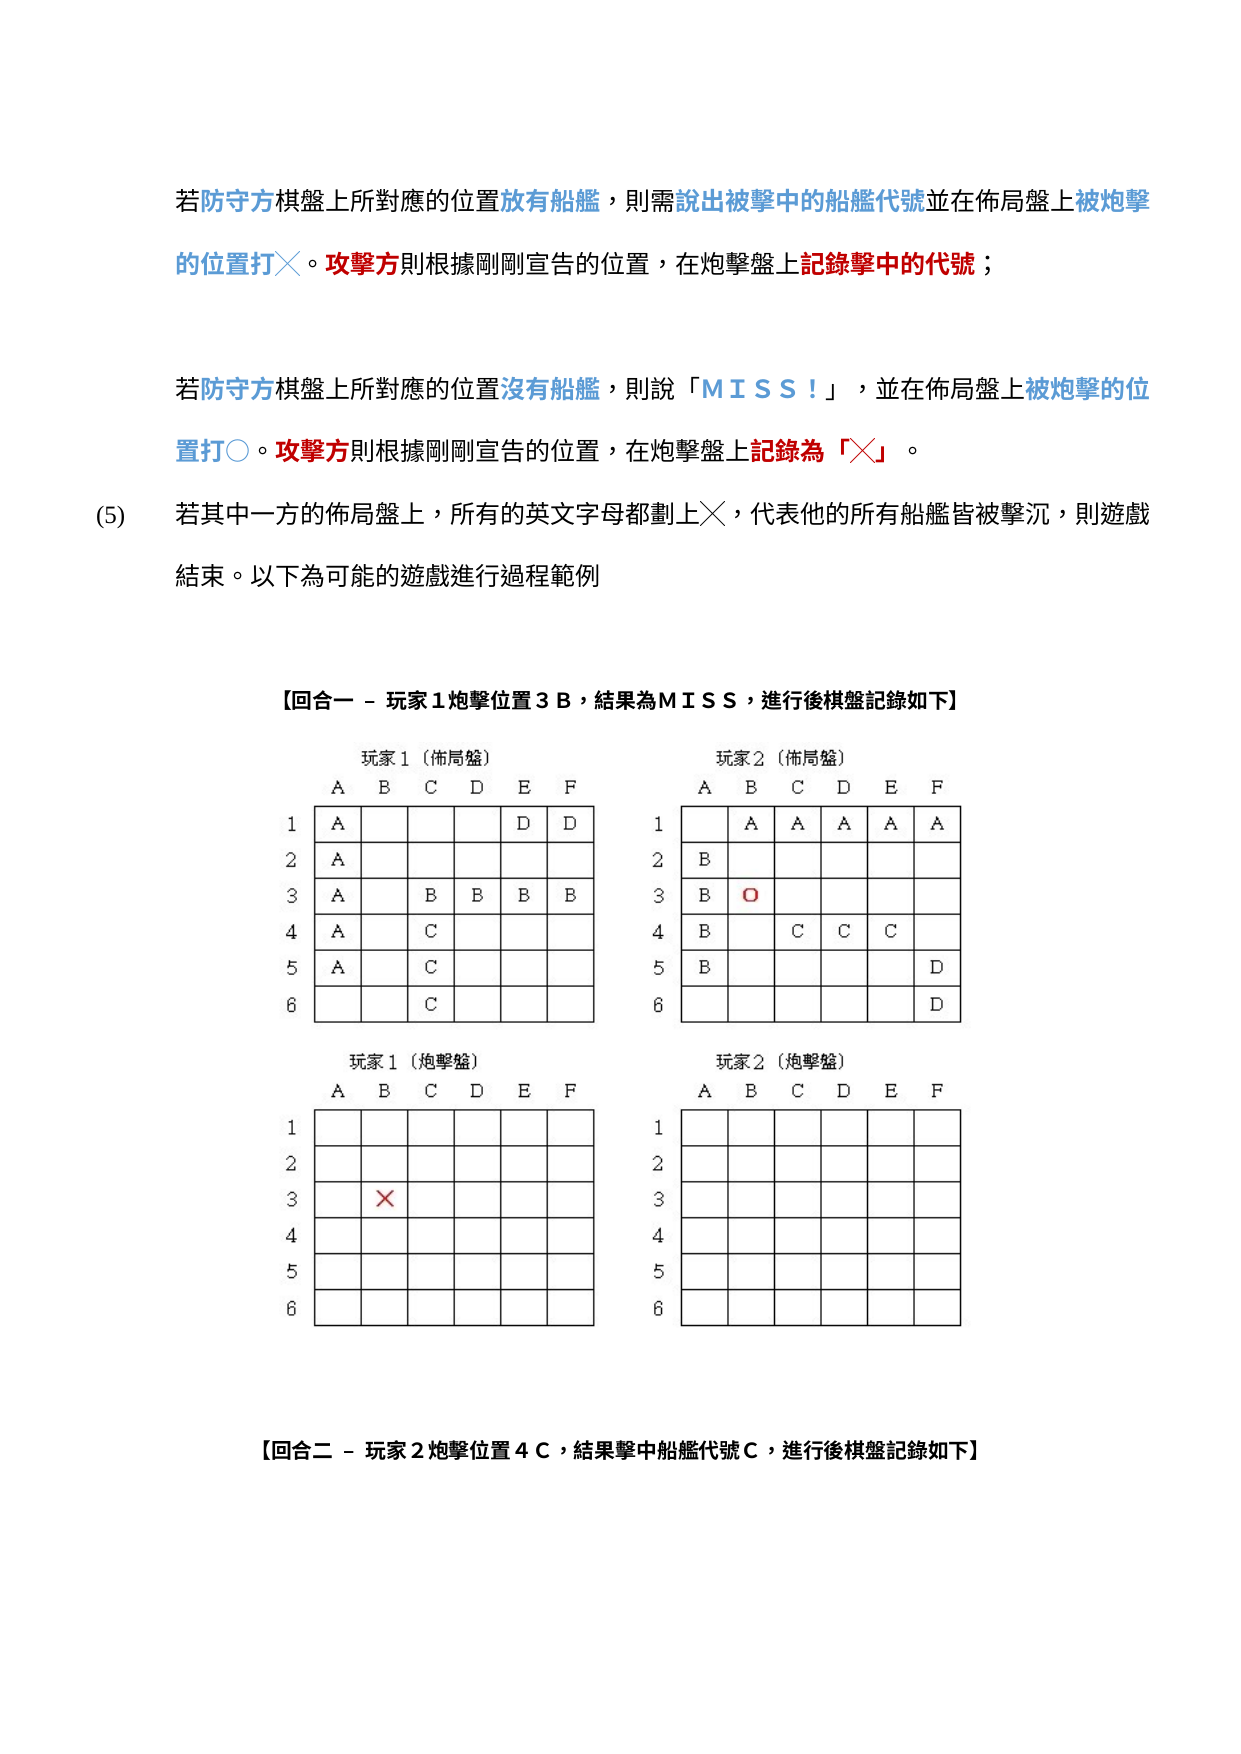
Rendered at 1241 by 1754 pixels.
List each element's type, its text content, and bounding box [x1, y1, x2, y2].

text 【回合一 – 玩家１炮擊位置３Ｂ，結果為ＭＩＳＳ，進行後棋盤記錄如下】 [75, 658, 1165, 721]
text 【回合二 – 玩家２炮擊位置４Ｃ，結果擊中船艦代號Ｃ，進行後棋盤記錄如下】 [75, 1408, 1165, 1471]
list 若防守方棋盤上所對應的位置放有船艦，則需說出被擊中的船艦代號並在佈局盤上被炮擊的位置打╳。攻擊方則根據剛剛宣告的位置，在炮擊盤上記錄擊中的代號； 若防守方棋盤上所對應的位置沒有船艦，則說「ＭＩＳＳ！」，並在佈局盤上被炮擊的位置打○。攻擊方則根據剛剛宣告的位置，在炮擊盤上記錄為「╳」。 [125, 96, 1165, 471]
list 若其中一方的佈局盤上，所有的英文字母都劃上╳，代表他的所有船艦皆被擊沉，則遊戲結束。以下為可能的遊戲進行過程範例 [125, 471, 1165, 596]
